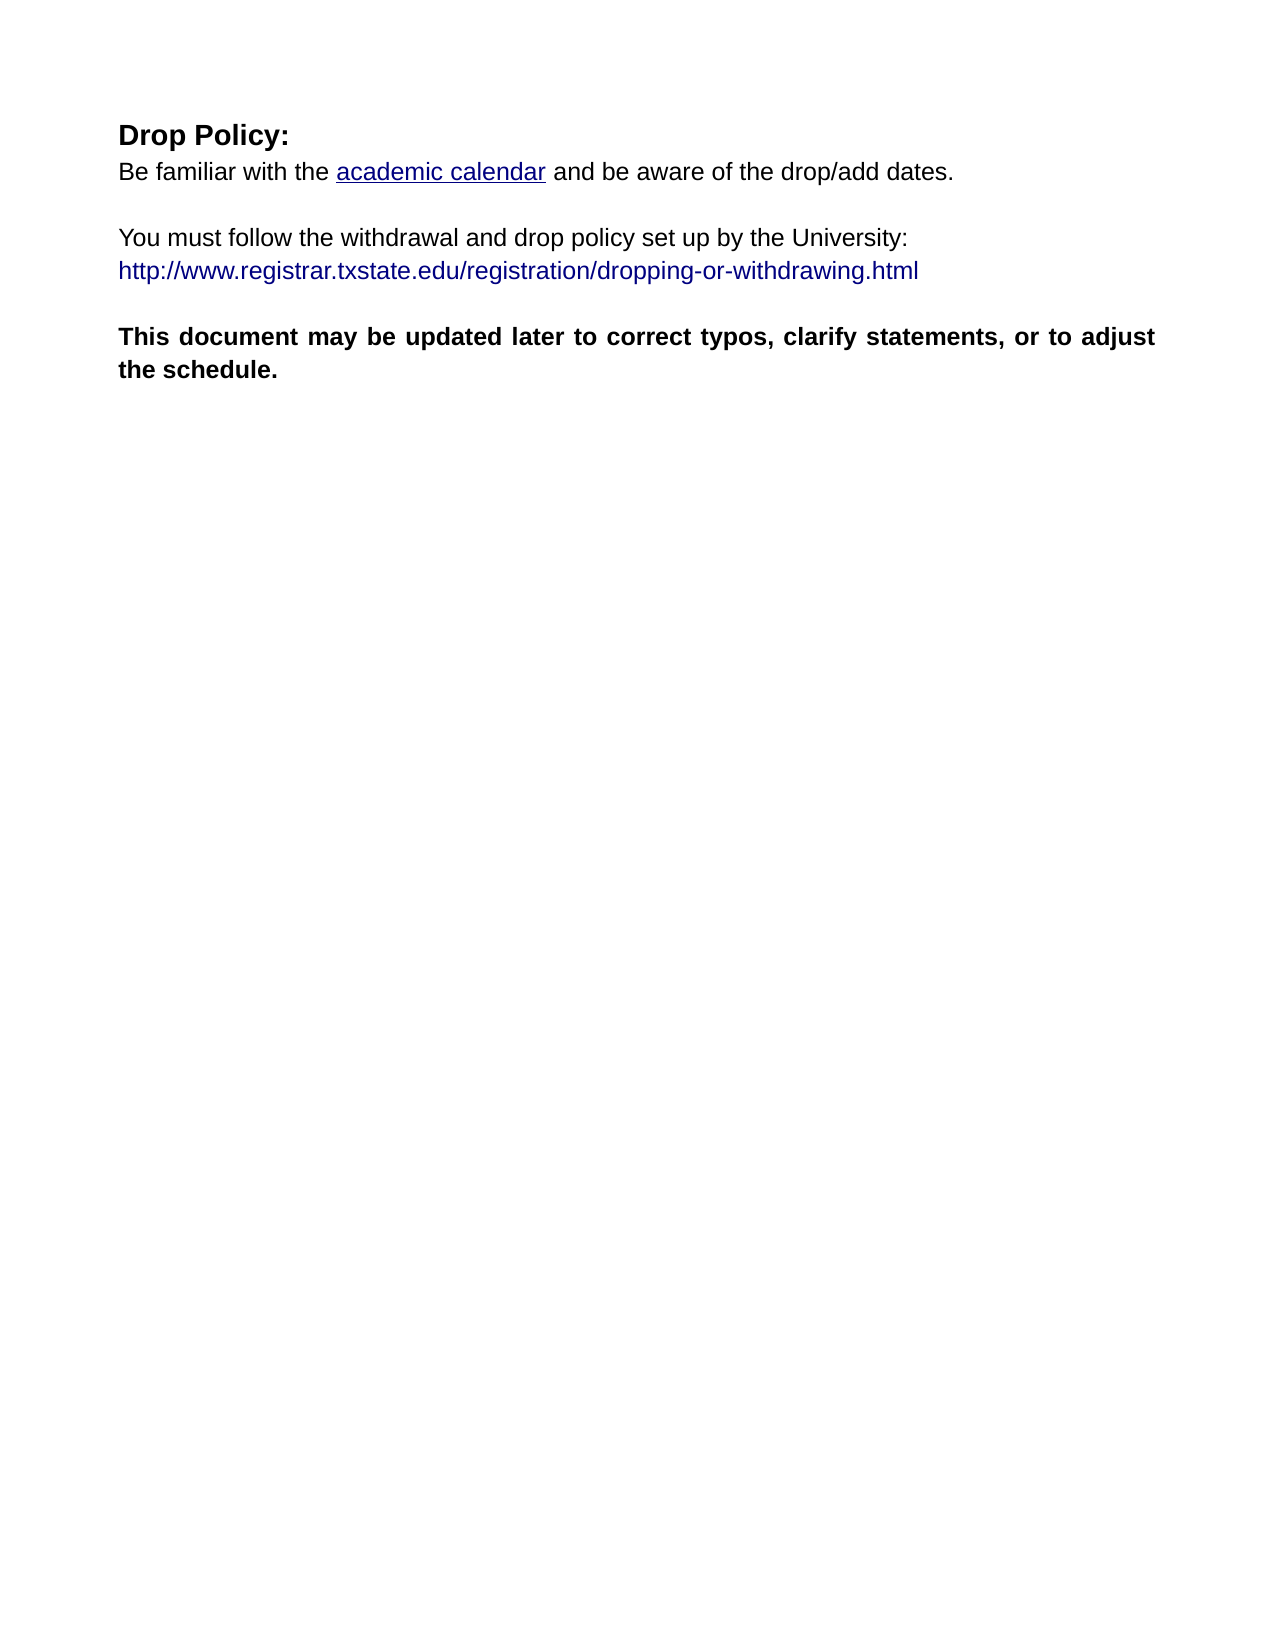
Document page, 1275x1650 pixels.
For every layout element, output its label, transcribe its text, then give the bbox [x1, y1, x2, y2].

text You must follow the withdrawal and drop policy set up by the University: [118, 223, 1157, 251]
text http://www.registrar.txstate.edu/registration/dropping-or-withdrawing.html [118, 256, 1157, 284]
text This document may be updated later to correct typos, clarify statements, or to adjust the schedule. [118, 322, 1157, 383]
text Drop Policy: [118, 118, 1157, 152]
text Be familiar with the academic calendar and be aware of the drop/add dates. [118, 157, 1157, 185]
